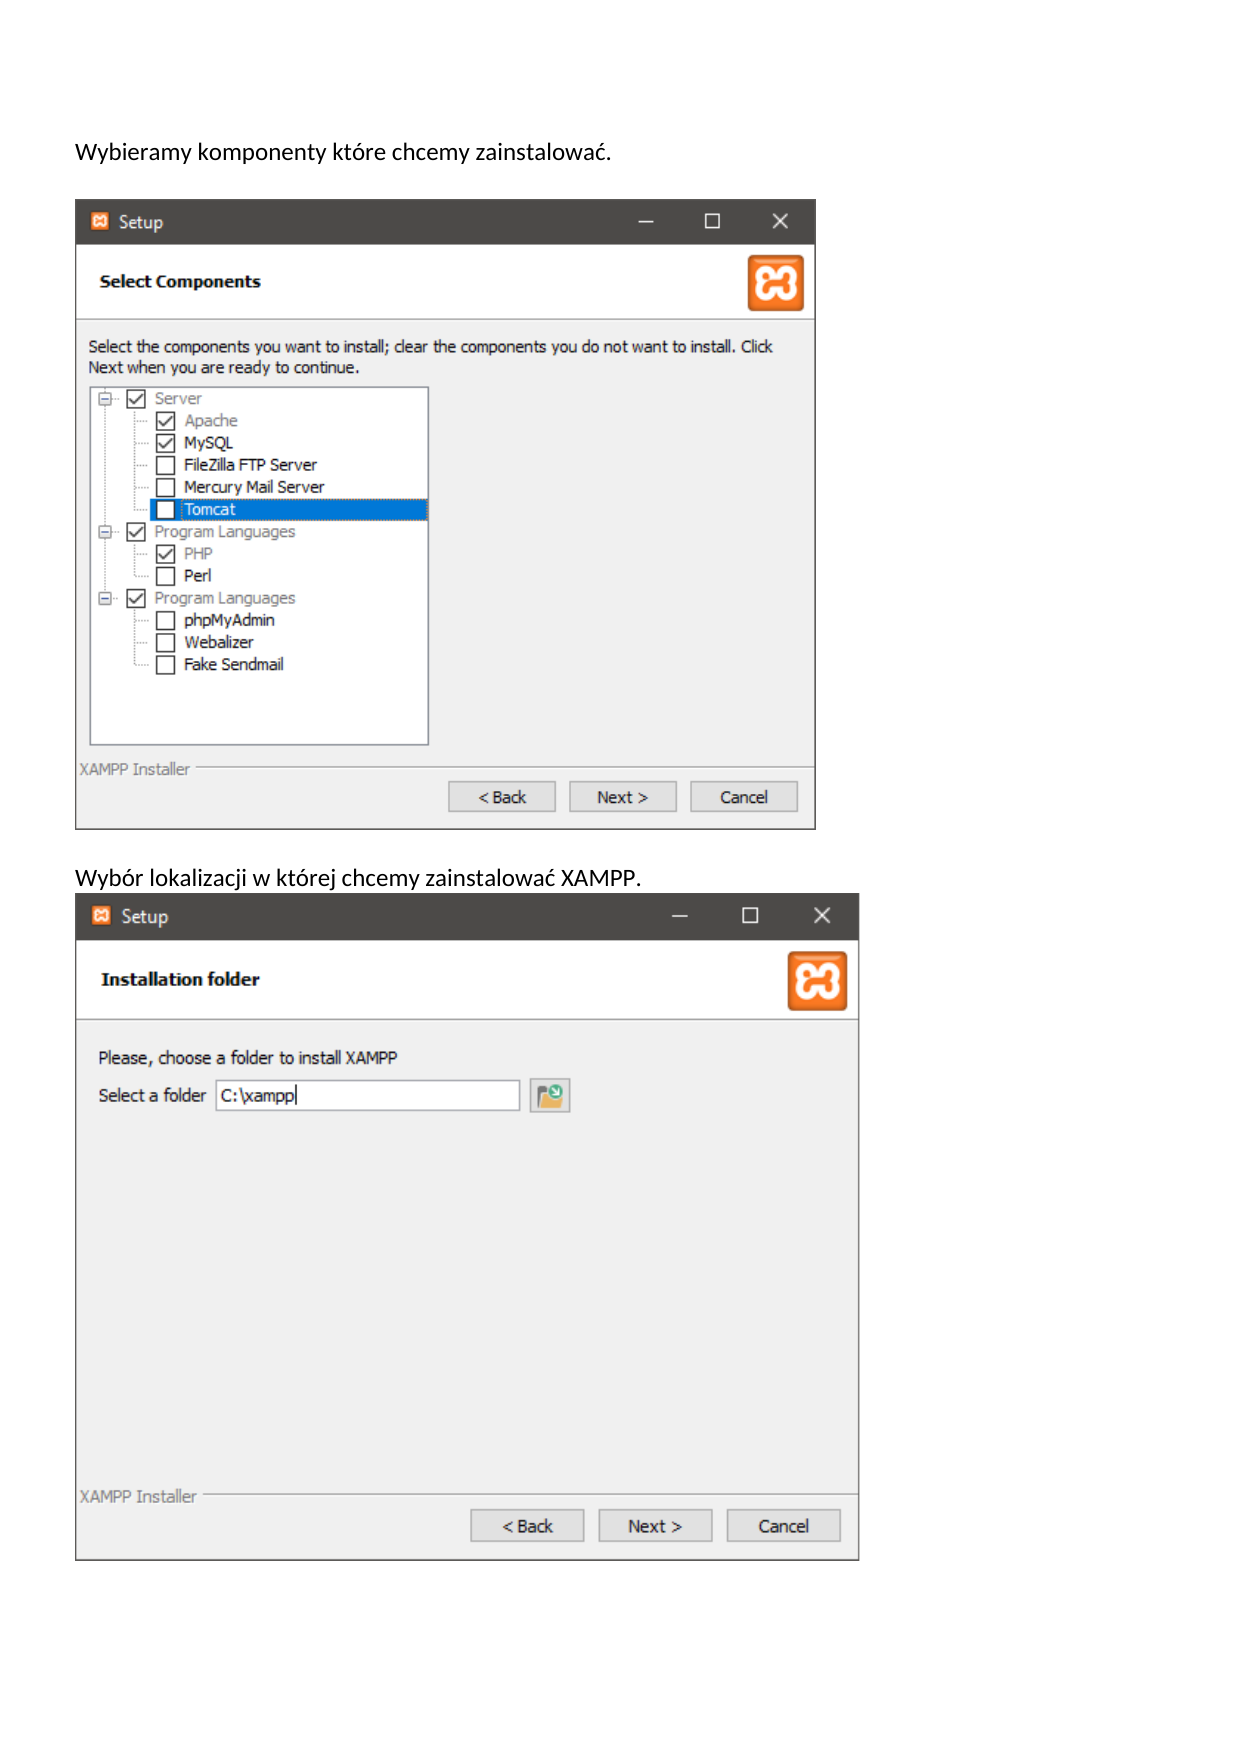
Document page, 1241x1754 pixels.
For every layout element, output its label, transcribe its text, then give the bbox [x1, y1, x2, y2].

text Wybór lokalizacji w której chcemy zainstalować XAMPP. [75, 862, 1165, 892]
text Wybieramy komponenty które chcemy zainstalować. [75, 136, 1165, 167]
